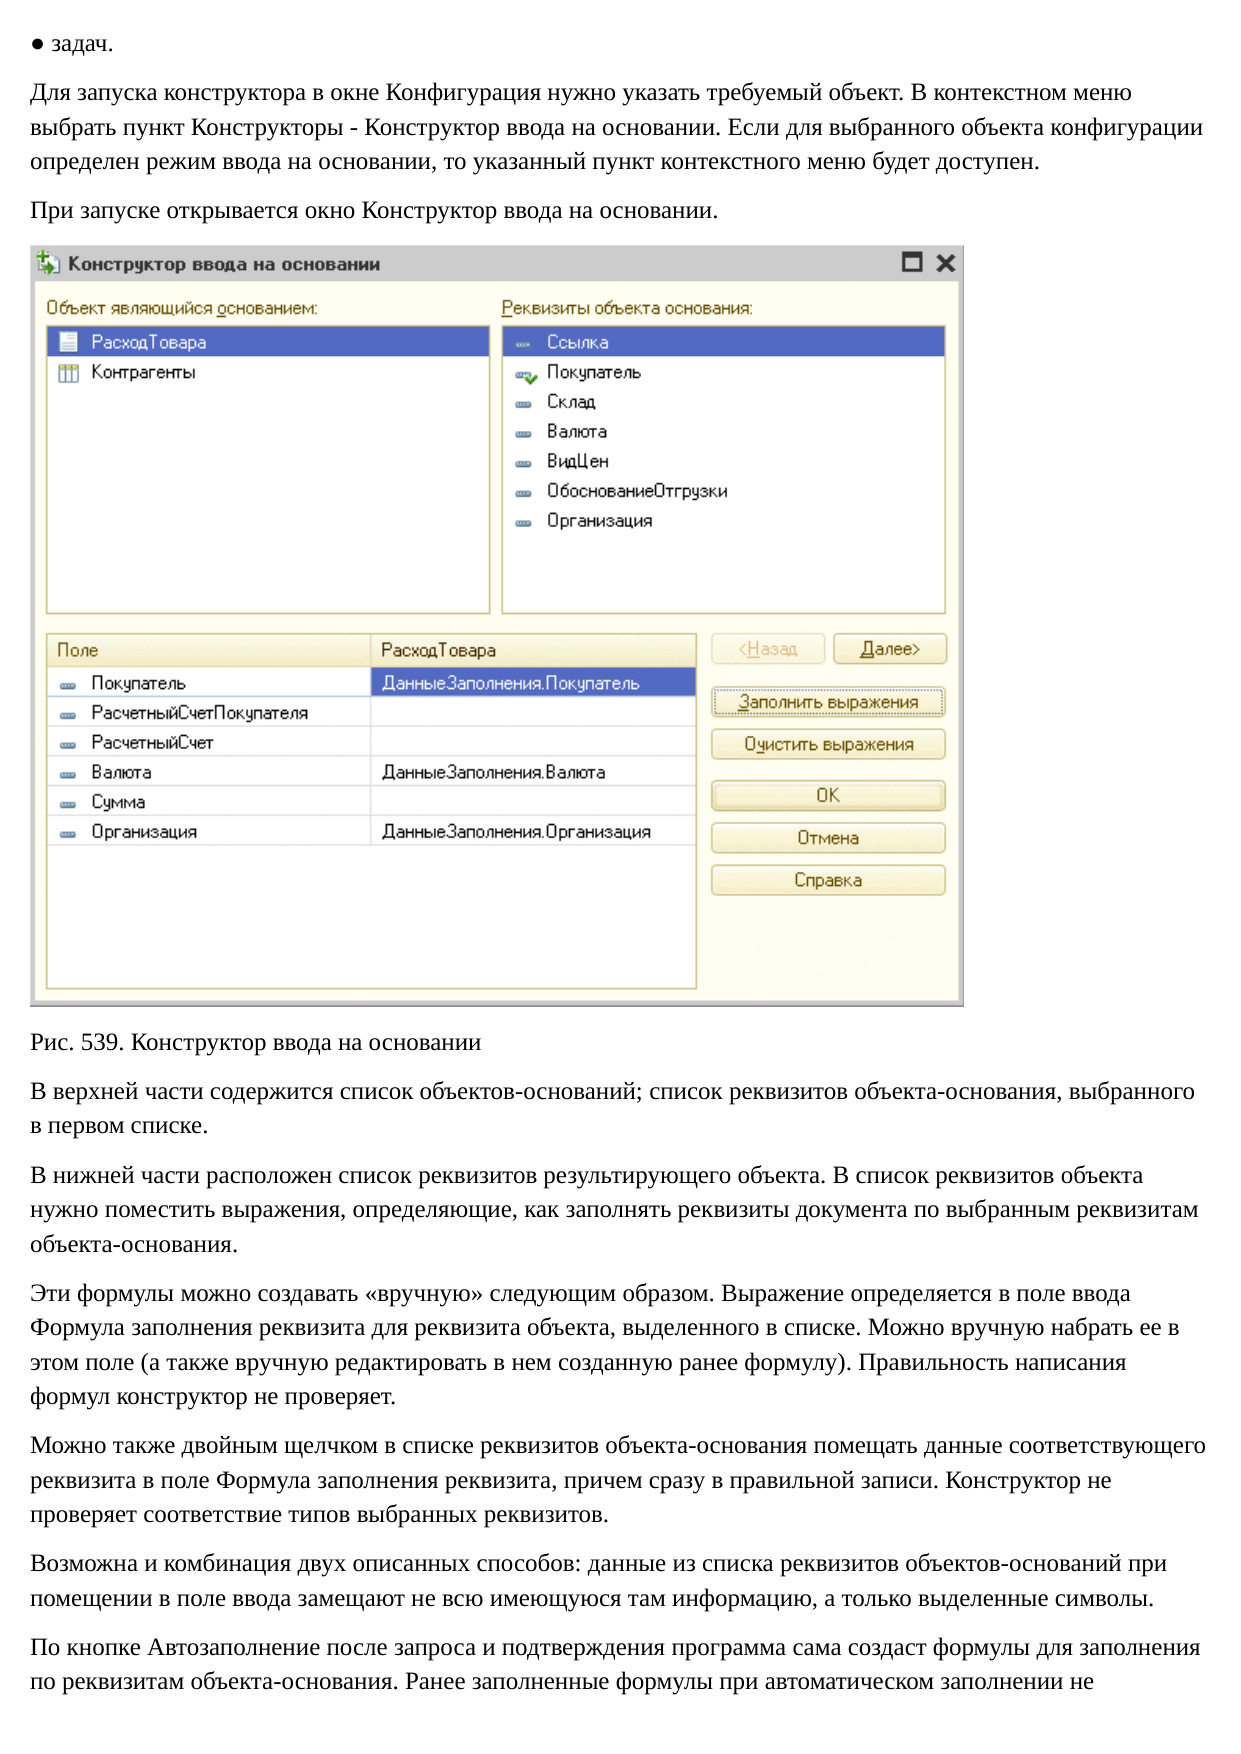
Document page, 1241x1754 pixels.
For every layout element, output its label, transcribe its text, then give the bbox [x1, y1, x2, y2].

text При запуске открывается окно Конструктор ввода на основании. [30, 195, 1211, 224]
text ● задач. [30, 28, 1211, 57]
text Рис. 539. Конструктор ввода на основании [30, 1027, 1211, 1056]
text Возможна и комбинация двух описанных способов: данные из списка реквизитов объектов-оснований при помещении в поле ввода замещают не всю имеющуюся там информацию, а только выделенные символы. [30, 1548, 1211, 1611]
text В нижней части расположен список реквизитов результирующего объекта. В список реквизитов объекта нужно поместить выражения, определяющие, как заполнять реквизиты документа по выбранным реквизитам объекта-основания. [30, 1160, 1211, 1257]
text Эти формулы можно создавать «вручную» следующим образом. Выражение определяется в поле ввода Формула заполнения реквизита для реквизита объекта, выделенного в списке. Можно вручную набрать ее в этом поле (а также вручную редактировать в нем созданную ранее формулу). Правильность написания формул конструктор не проверяет. [30, 1278, 1211, 1410]
text Можно также двойным щелчком в списке реквизитов объекта-основания помещать данные соответствующего реквизита в поле Формула заполнения реквизита, причем сразу в правильной записи. Конструктор не проверяет соответствие типов выбранных реквизитов. [30, 1430, 1211, 1528]
text В верхней части содержится список объектов-оснований; список реквизитов объекта-основания, выбранного в первом списке. [30, 1076, 1211, 1139]
text Для запуска конструктора в окне Конфигурация нужно указать требуемый объект. В контекстном меню выбрать пункт Конструкторы ‑ Конструктор ввода на основании. Если для выбранного объекта конфигурации определен режим ввода на основании, то указанный пункт контекстного меню будет доступен. [30, 77, 1211, 175]
text По кнопке Автозаполнение после запроса и подтверждения программа сама создаст формулы для заполнения по реквизитам объекта-основания. Ранее заполненные формулы при автоматическом заполнении не [30, 1632, 1211, 1695]
picture [29, 244, 964, 1007]
